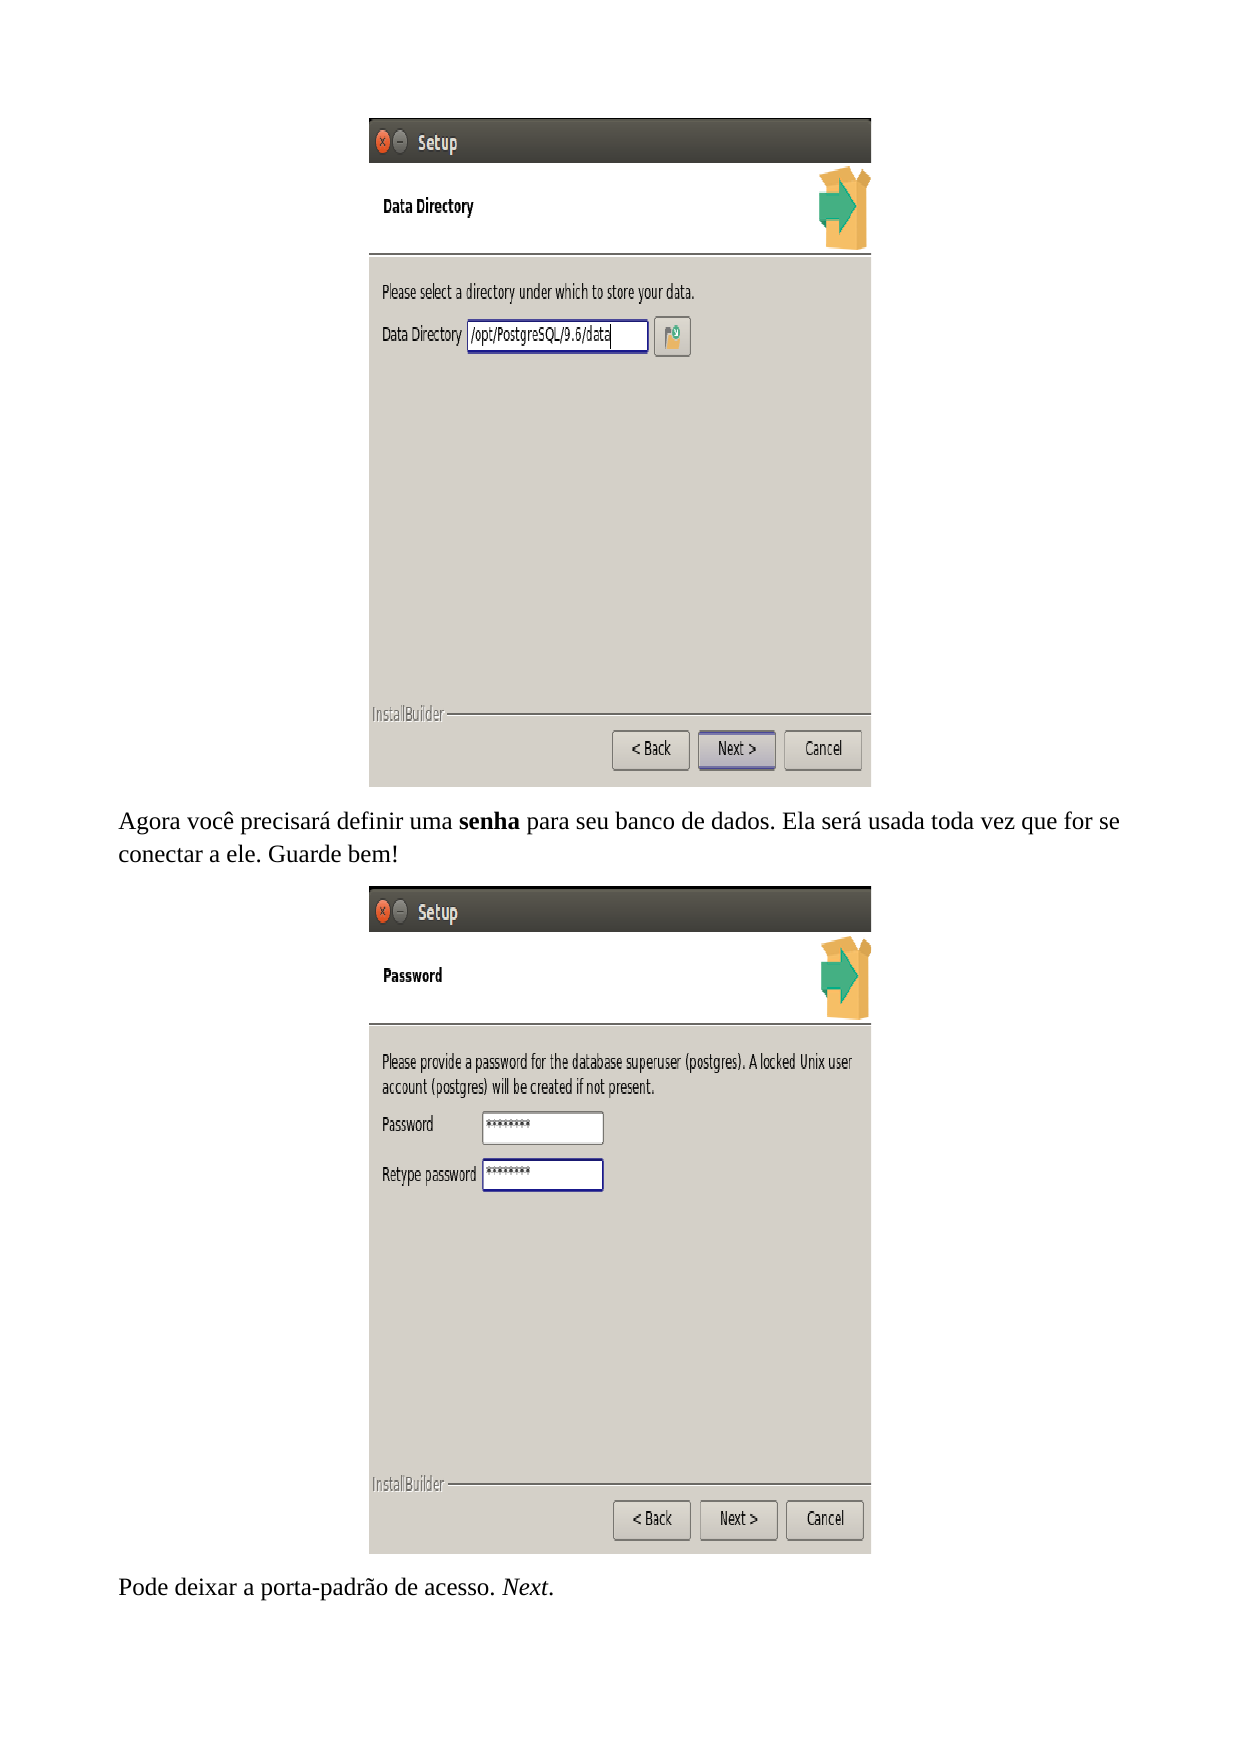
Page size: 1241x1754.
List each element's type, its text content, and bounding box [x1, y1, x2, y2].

text Pode deixar a porta-padrão de acesso. Next. [118, 1572, 1122, 1601]
picture [369, 886, 872, 1554]
text Agora você precisará definir uma senha para seu banco de dados. Ela será usada toda vez que for se conectar a ele. Guarde bem! [118, 806, 1122, 867]
picture [369, 118, 872, 787]
